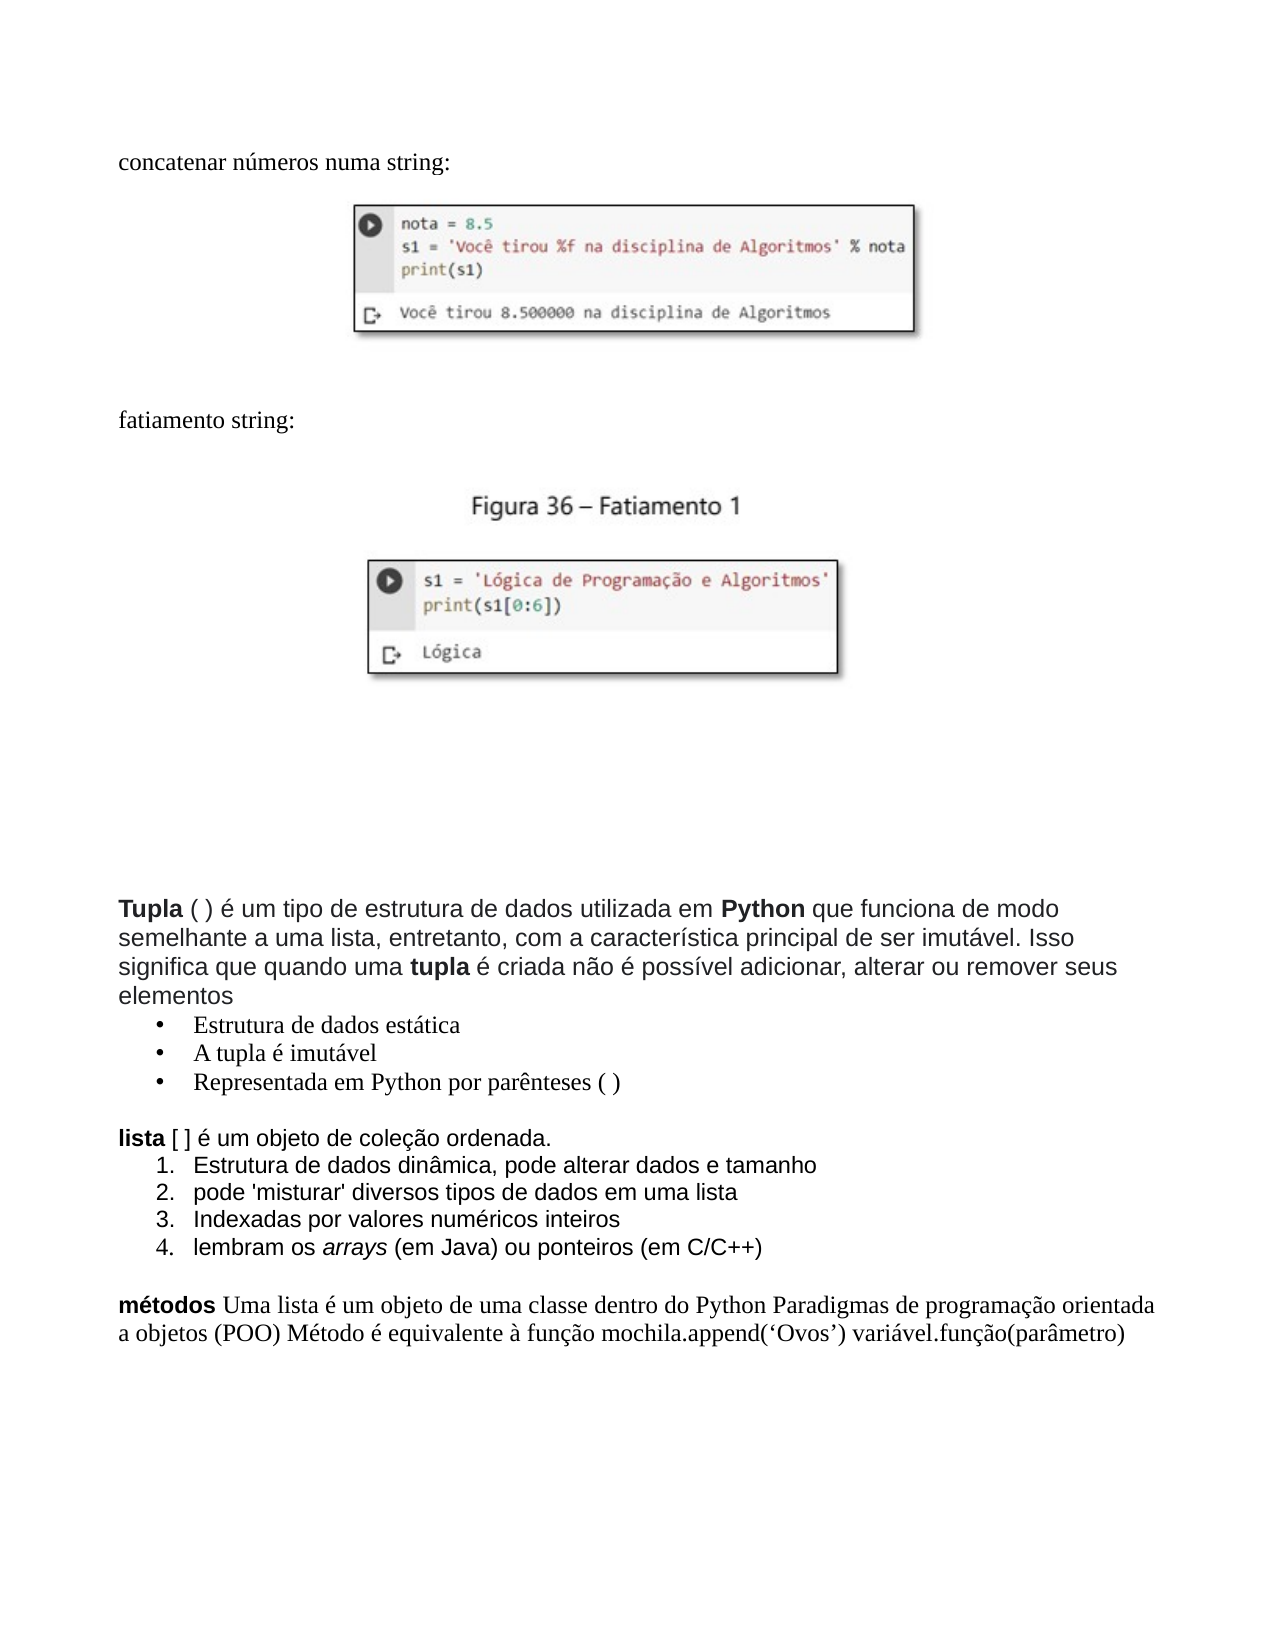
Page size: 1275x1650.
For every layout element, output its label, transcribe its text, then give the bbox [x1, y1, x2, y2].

text lista [ ] é um objeto de coleção ordenada. [118, 1125, 1157, 1152]
list A tupla é imutável [156, 1038, 1157, 1067]
list Representada em Python por parênteses ( ) [156, 1067, 1157, 1096]
text concatenar números numa string: [118, 147, 1157, 176]
picture [302, 463, 973, 721]
list lembram os arrays (em Java) ou ponteiros (em C/C++) [156, 1232, 1157, 1261]
text Tupla ( ) é um tipo de estrutura de dados utilizada em Python que funciona de modo semelhante a uma lista, entretanto, com a característica principal de ser imutável. Isso significa que quando uma tupla é criada não é possível adicionar, alterar ou remover seus elementos [118, 894, 1157, 1010]
text fatiamento string: [118, 406, 1157, 434]
list Estrutura de dados dinâmica, pode alterar dados e tamanho [156, 1152, 1157, 1178]
list pode 'misturar' diversos tipos de dados em uma lista [156, 1178, 1157, 1205]
list Estrutura de dados estática [156, 1010, 1157, 1038]
text métodos Uma lista é um objeto de uma classe dentro do Python Paradigmas de programação orientada a objetos (POO) Método é equivalente à função mochila.append(‘Ovos’) variável.função(parâmetro) [118, 1290, 1157, 1347]
list Indexadas por valores numéricos inteiros [156, 1205, 1157, 1232]
picture [321, 175, 954, 359]
